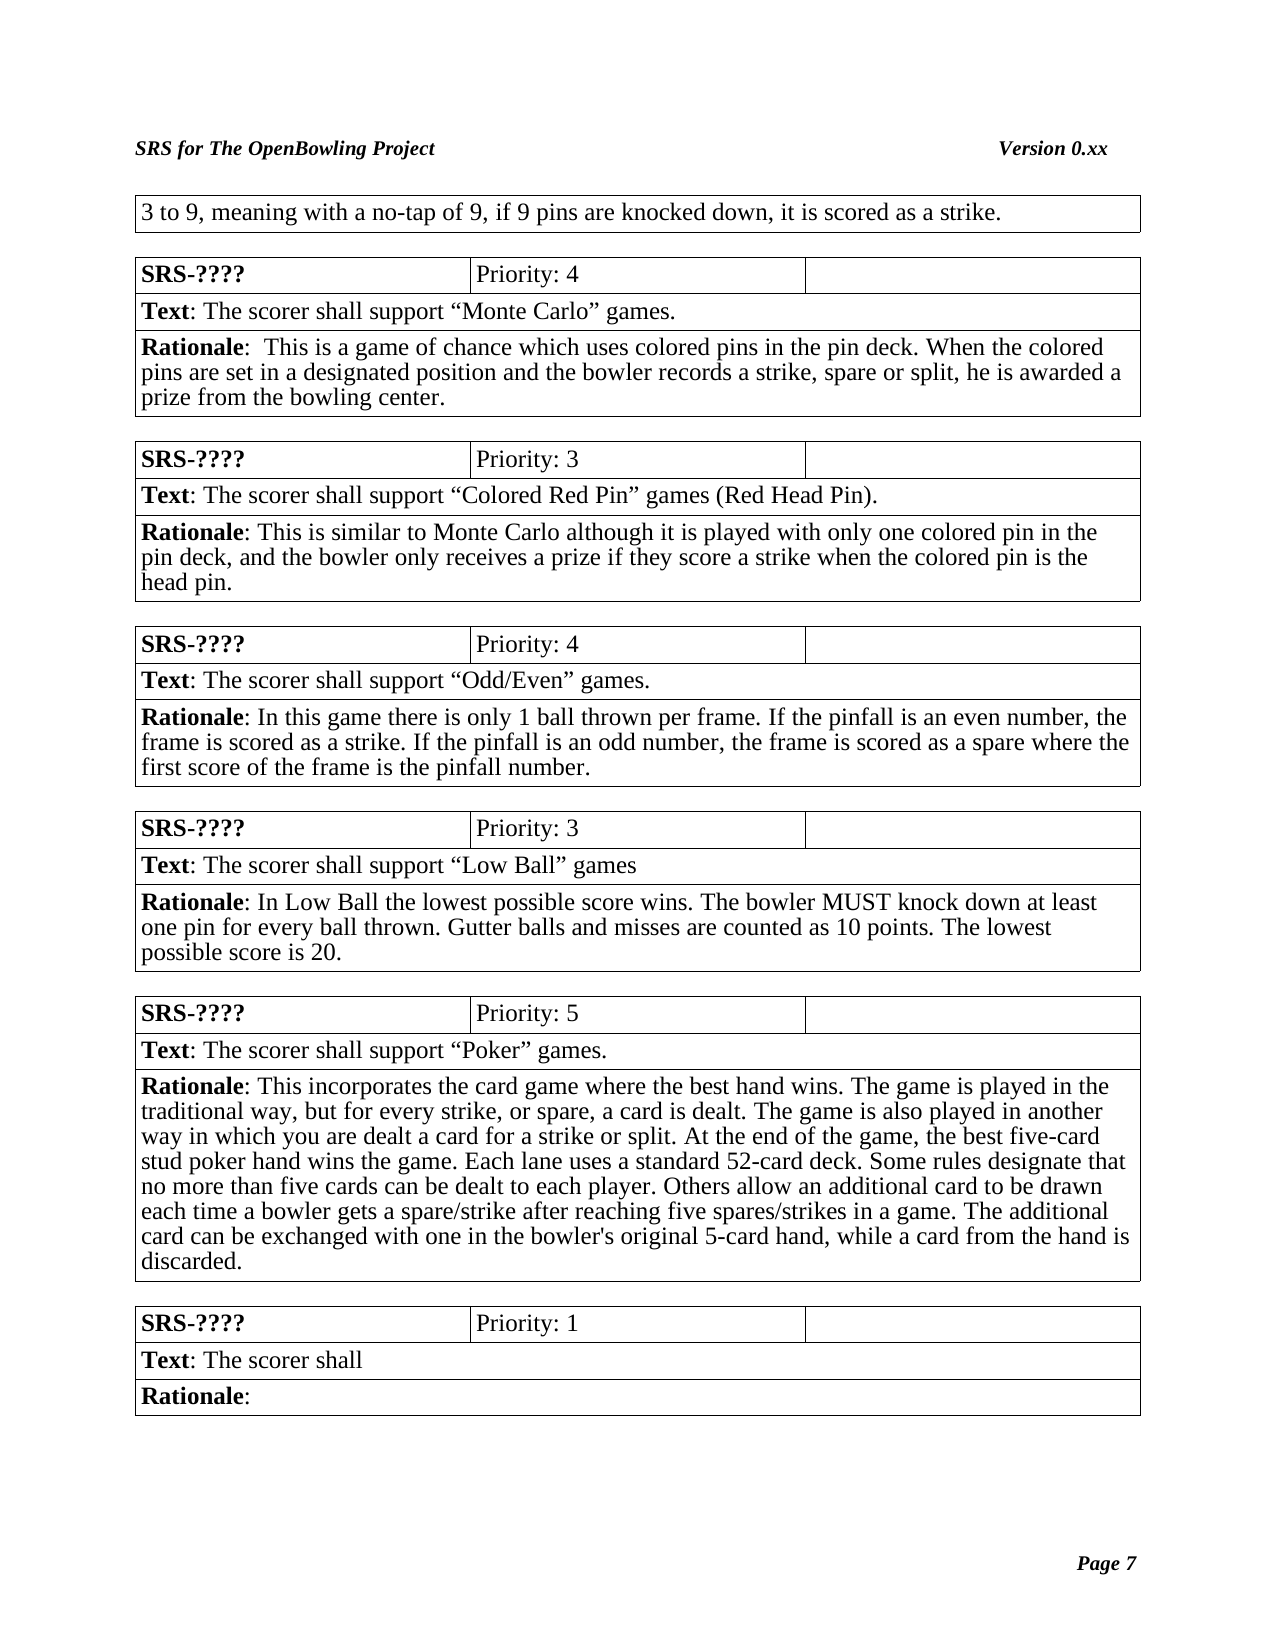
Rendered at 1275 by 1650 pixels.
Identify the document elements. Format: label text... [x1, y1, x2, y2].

table_cell Text: The scorer shall [136, 1343, 1140, 1379]
table_cell Rationale: [136, 1380, 1140, 1415]
table_cell Rationale: This incorporates the card game where the best hand wins. The game is played in the traditional way, but for every strike, or spare, a card is dealt. The game is also played in another way in which you are dealt a card for a strike or split. At the end of the game, the best five-card stud poker hand wins the game. Each lane uses a standard 52-card deck. Some rules designate that no more than five cards can be dealt to each player. Others allow an additional card to be drawn each time a bowler gets a spare/strike after reaching five spares/strikes in a game. The additional card can be exchanged with one in the bowler's original 5-card hand, while a card from the hand is discarded. [136, 1070, 1140, 1281]
table_header Priority: 4 [471, 258, 805, 293]
table_header Priority: 5 [471, 997, 805, 1032]
table_header SRS-???? [136, 258, 470, 293]
table_header Priority: 3 [471, 442, 805, 478]
table_header [806, 997, 1140, 1032]
table_cell Rationale: This is similar to Monte Carlo although it is played with only one colored pin in the pin deck, and the bowler only receives a prize if they score a strike when the colored pin is the head pin. [136, 516, 1140, 601]
table_cell Rationale: In Low Ball the lowest possible score wins. The bowler MUST knock down at least one pin for every ball thrown. Gutter balls and misses are counted as 10 points. The lowest possible score is 20. [136, 885, 1140, 971]
table_cell Text: The scorer shall support “Poker” games. [136, 1034, 1140, 1069]
table_cell Text: The scorer shall support “Colored Red Pin” games (Red Head Pin). [136, 479, 1140, 514]
table_header SRS-???? [136, 1307, 470, 1342]
table_cell Text: The scorer shall support “Monte Carlo” games. [136, 294, 1140, 330]
table_header SRS-???? [136, 997, 470, 1032]
table_header Priority: 1 [471, 1307, 805, 1342]
table_header SRS-???? [136, 442, 470, 478]
table_header [806, 627, 1140, 663]
table_header Priority: 3 [471, 812, 805, 848]
table_cell Text: The scorer shall support “Low Ball” games [136, 849, 1140, 884]
table_cell Rationale: In this game there is only 1 ball thrown per frame. If the pinfall is an even number, the frame is scored as a strike. If the pinfall is an odd number, the frame is scored as a spare where the first score of the frame is the pinfall number. [136, 700, 1140, 786]
table_header [806, 1307, 1140, 1342]
table_header Priority: 4 [471, 627, 805, 663]
table_header [806, 442, 1140, 478]
table_cell 3 to 9, meaning with a no-tap of 9, if 9 pins are knocked down, it is scored as a strike. [136, 196, 1140, 232]
table_header [806, 812, 1140, 848]
table_header SRS-???? [136, 627, 470, 663]
table_cell Rationale: This is a game of chance which uses colored pins in the pin deck. When the colored pins are set in a designated position and the bowler records a strike, spare or split, he is awarded a prize from the bowling center. [136, 331, 1140, 416]
table_cell Text: The scorer shall support “Odd/Even” games. [136, 664, 1140, 699]
table_header SRS-???? [136, 812, 470, 848]
table_header [806, 258, 1140, 293]
